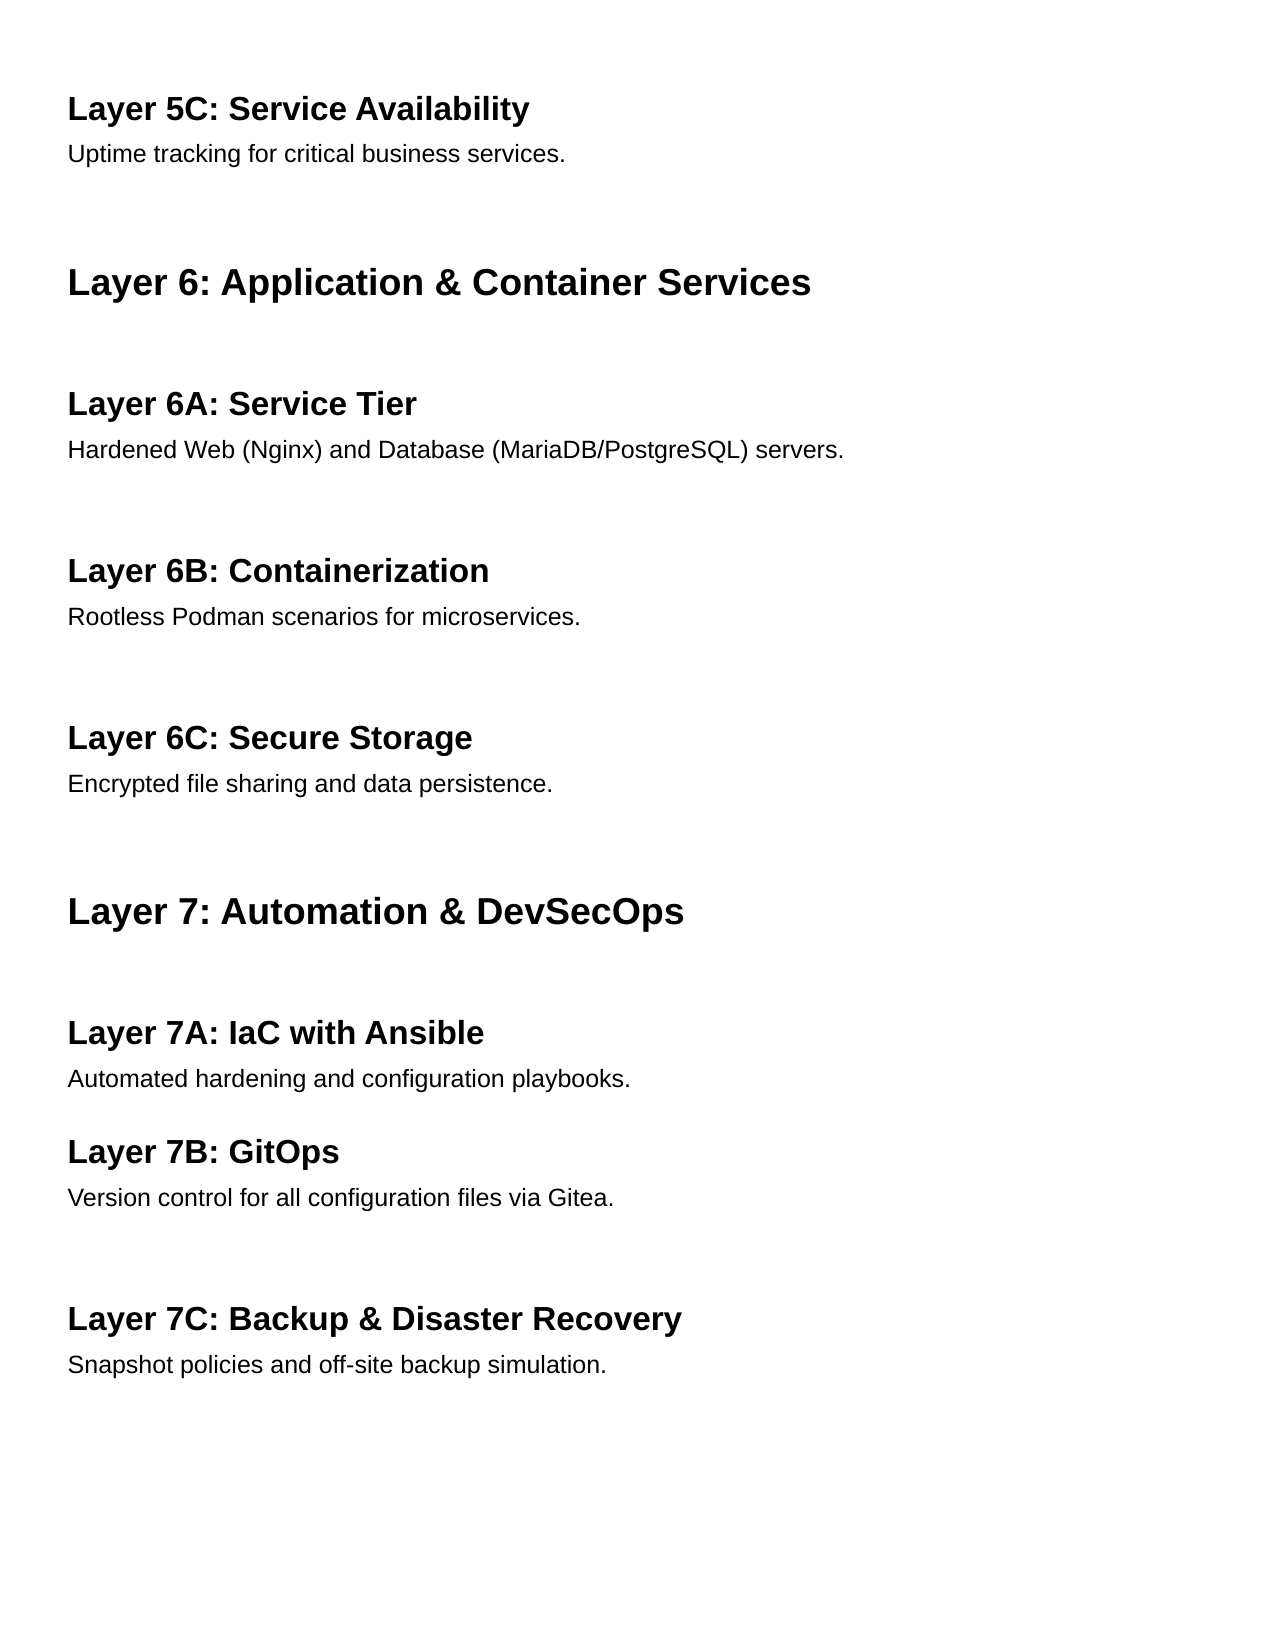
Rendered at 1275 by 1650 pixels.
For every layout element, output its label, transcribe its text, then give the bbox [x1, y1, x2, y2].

text Hardened Web (Nginx) and Database (MariaDB/PostgreSQL) servers. [67, 435, 1226, 463]
subtitle Layer 6A: Service Tier [67, 384, 1226, 422]
subtitle Layer 7A: IaC with Ansible [67, 1013, 1226, 1051]
text Uptime tracking for critical business services. [67, 139, 1226, 168]
text Snapshot policies and off-site backup simulation. [67, 1350, 1226, 1379]
subtitle Layer 6: Application & Container Services [67, 260, 1226, 303]
subtitle Layer 6B: Containerization [67, 551, 1226, 589]
text Version control for all configuration files via Gitea. [67, 1183, 1226, 1212]
subtitle Layer 6C: Secure Storage [67, 718, 1226, 756]
subtitle Layer 7C: Backup & Disaster Recovery [67, 1299, 1226, 1338]
text Automated hardening and configuration playbooks. [67, 1064, 1226, 1093]
subtitle Layer 7B: GitOps [67, 1132, 1226, 1171]
text Rootless Podman scenarios for microservices. [67, 602, 1226, 630]
subtitle Layer 5C: Service Availability [67, 88, 1226, 127]
subtitle Layer 7: Automation & DevSecOps [67, 889, 1226, 932]
text Encrypted file sharing and data persistence. [67, 769, 1226, 797]
